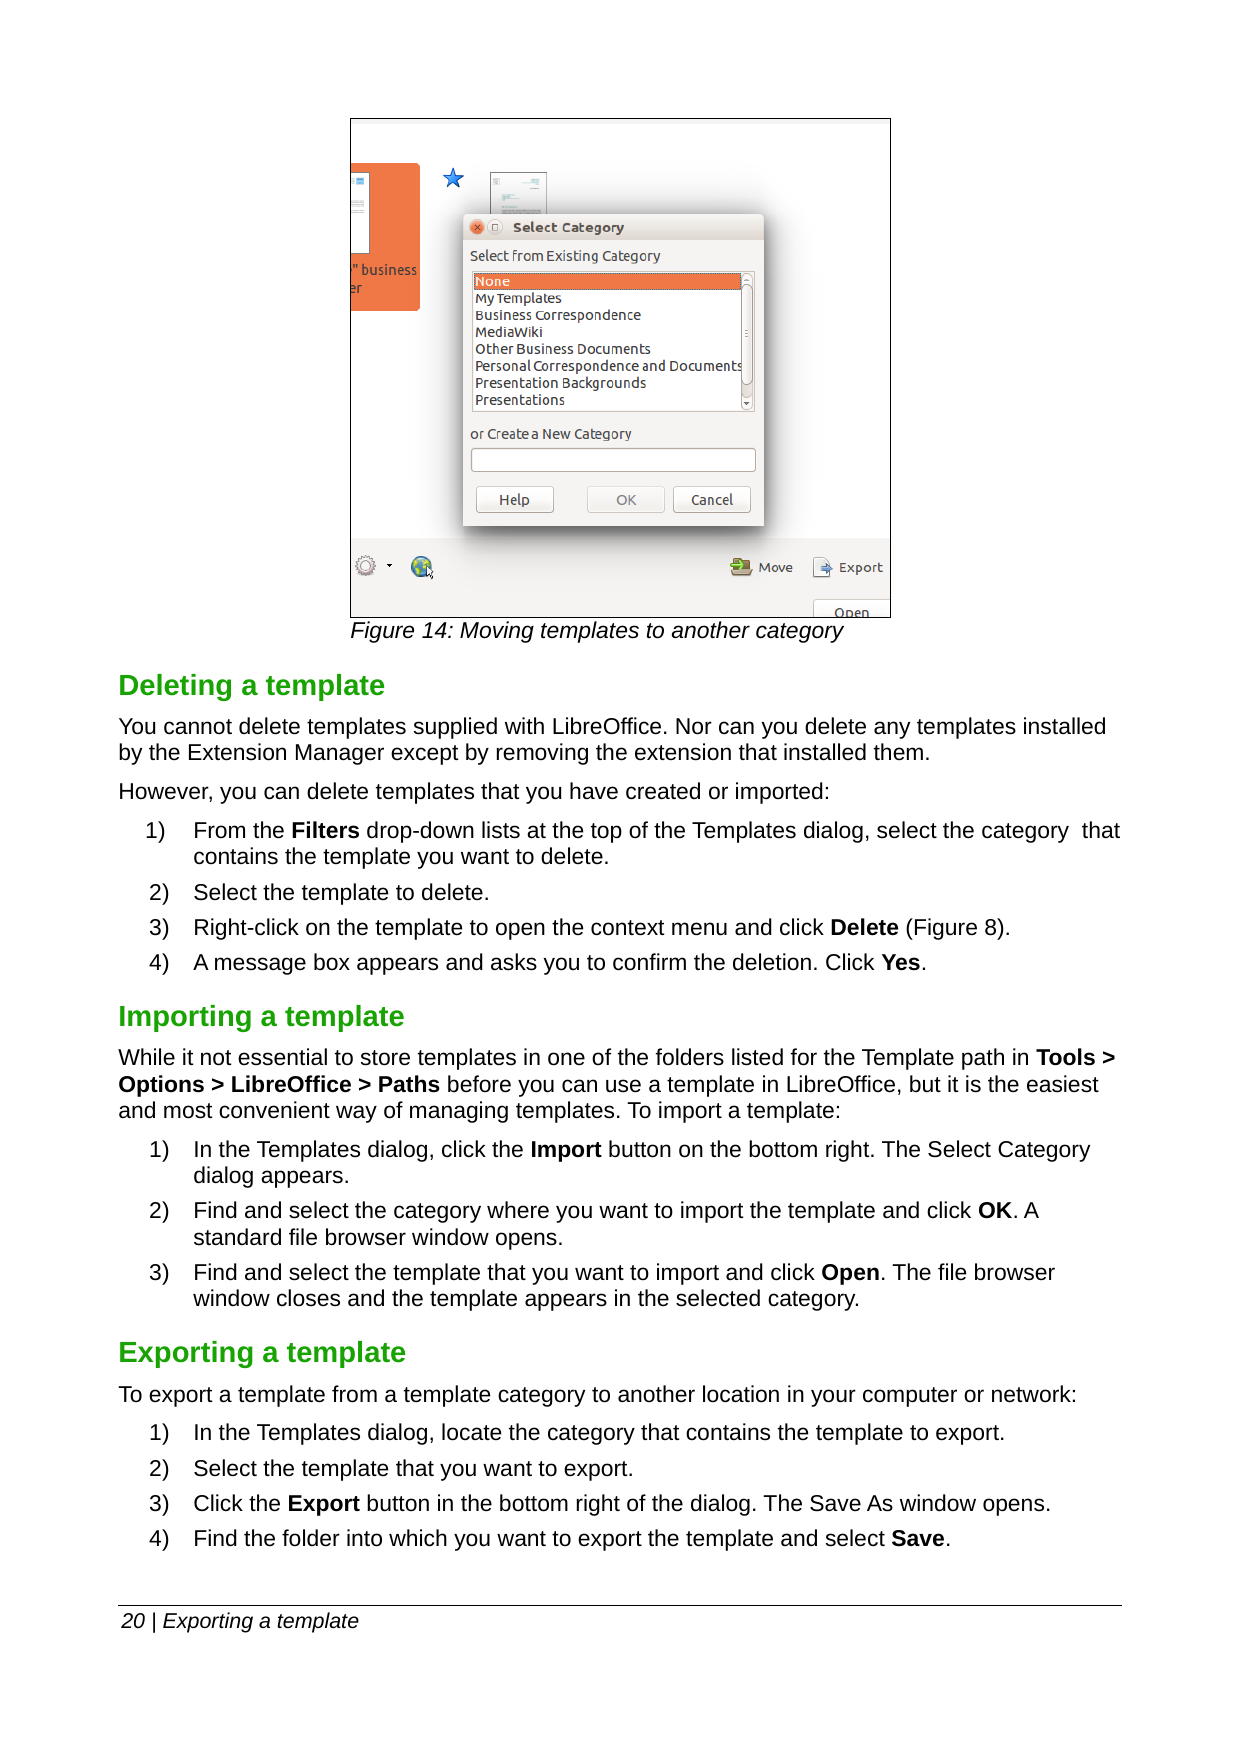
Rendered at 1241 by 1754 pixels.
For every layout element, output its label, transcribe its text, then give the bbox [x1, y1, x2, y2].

list Find the folder into which you want to export the template and select Save. [169, 1525, 1122, 1551]
list A message box appears and asks you to confirm the deletion. Click Yes. [169, 949, 1122, 975]
list Click the Export button in the bottom right of the dialog. The Save As window opens. [169, 1490, 1122, 1516]
subtitle Exporting a template [118, 1335, 1122, 1369]
text While it not essential to store templates in one of the folders listed for the Template path in Tools > Options > LibreOffice > Paths before you can use a template in LibreOffice, but it is the easiest and most convenient way of managing templates. To import a template: [118, 1044, 1122, 1123]
list In the Templates dialog, click the Import button on the bottom right. The Select Category dialog appears. [169, 1136, 1122, 1188]
list Right-click on the template to open the context menu and click Delete (Figure 8). [169, 914, 1122, 940]
list Find and select the category where you want to import the template and click OK. A standard file browser window opens. [169, 1197, 1122, 1250]
subtitle Deleting a template [118, 667, 1122, 701]
list Find and select the template that you want to import and click Open. The file browser window closes and the template appears in the selected category. [169, 1259, 1122, 1312]
list Select the template to delete. [169, 878, 1122, 905]
text Figure 14: Moving templates to another category [350, 618, 890, 644]
text However, you can delete templates that you have created or imported: [118, 778, 1122, 804]
subtitle Importing a template [118, 999, 1122, 1032]
list In the Templates dialog, locate the category that contains the template to export. [169, 1419, 1122, 1446]
text To export a template from a template category to another location in your computer or network: [118, 1381, 1122, 1407]
text You cannot delete templates supplied with LibreOffice. Nor can you delete any templates installed by the Extension Manager except by removing the extension that installed them. [118, 713, 1122, 766]
list From the Filters drop-down lists at the top of the Templates dialog, select the category that contains the template you want to delete. [165, 817, 1122, 869]
list Select the template that you want to export. [169, 1454, 1122, 1481]
picture [351, 119, 890, 617]
